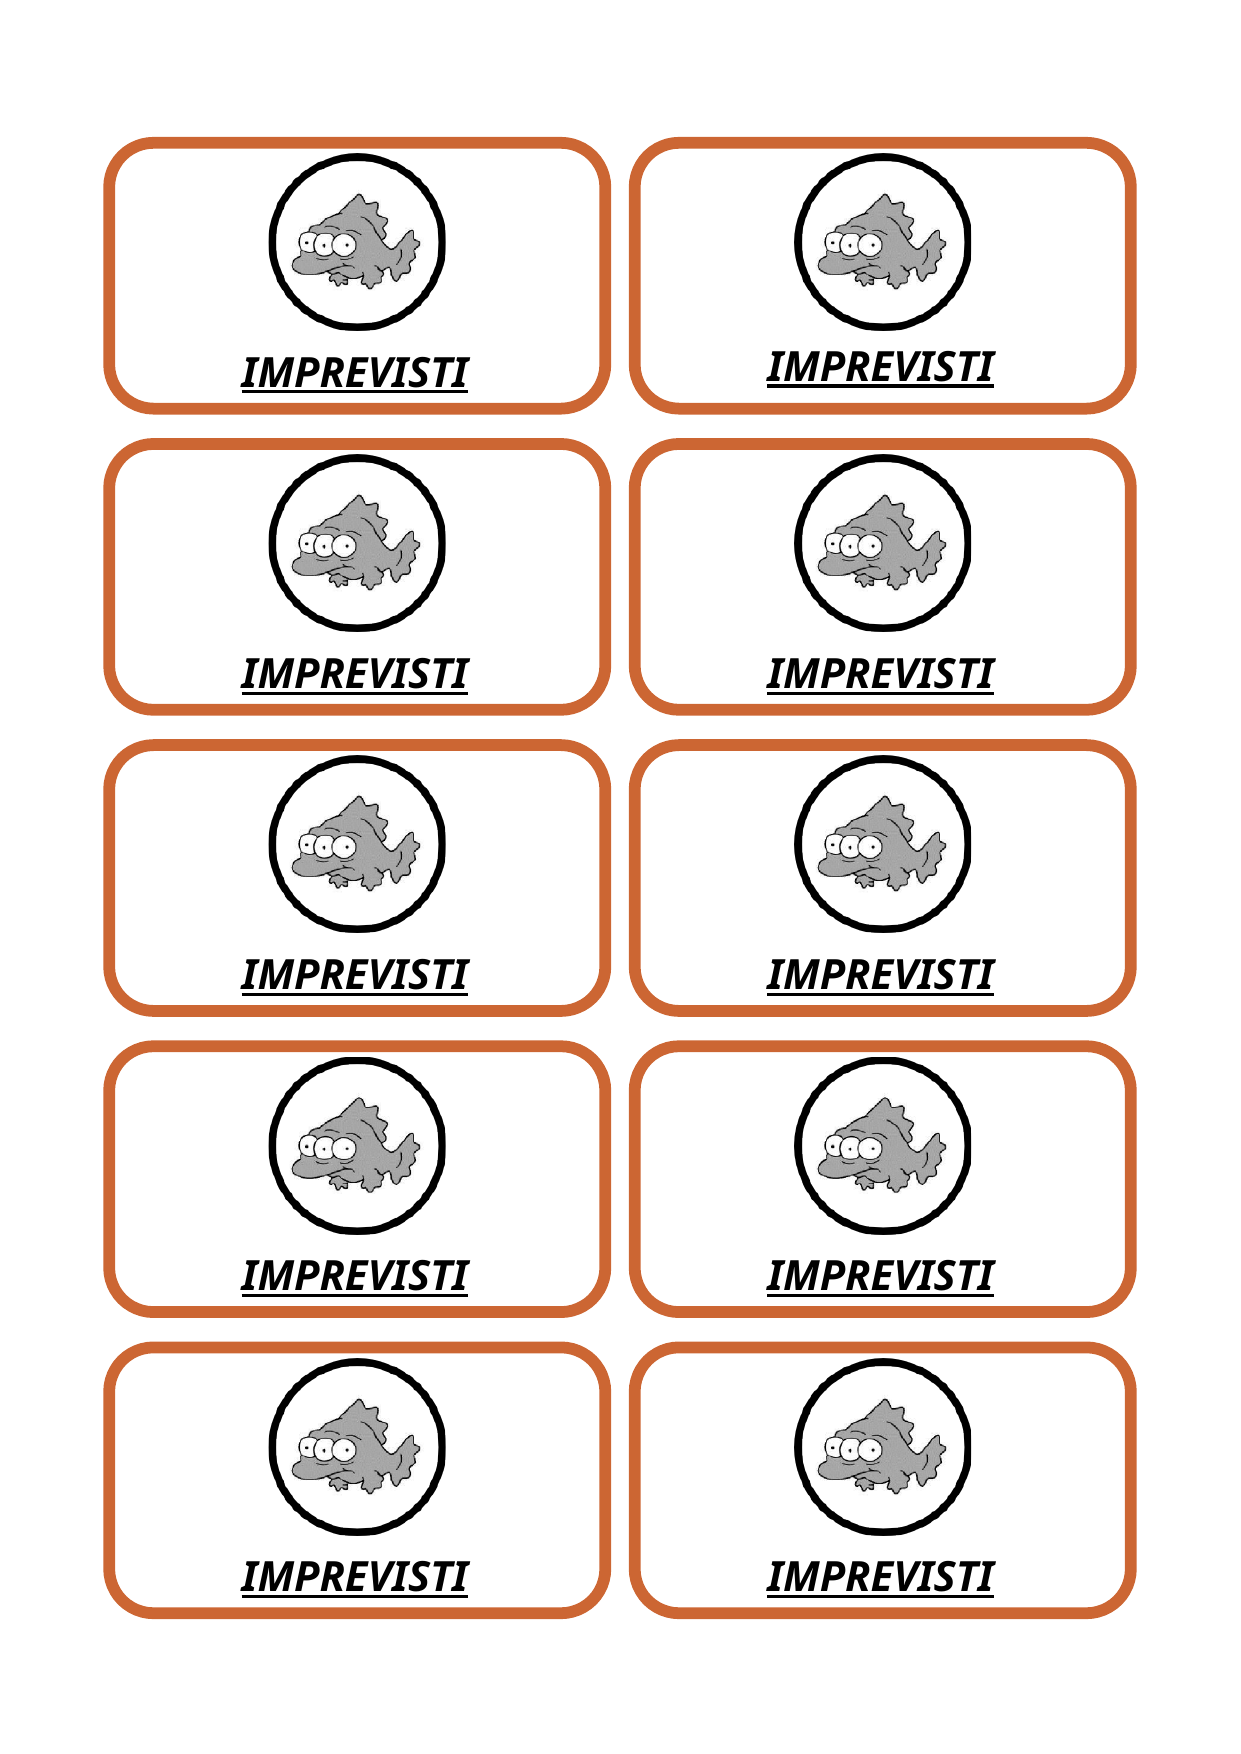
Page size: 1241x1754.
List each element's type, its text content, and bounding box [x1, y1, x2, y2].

table_cell IMPREVISTI [620, 1329, 1146, 1630]
picture [268, 454, 446, 632]
picture [268, 755, 446, 933]
table_cell [620, 1630, 1146, 1754]
table_cell [0, 425, 94, 726]
picture [794, 1057, 972, 1235]
table_cell IMPREVISTI [94, 124, 620, 425]
picture [794, 153, 972, 331]
table_cell [1146, 1630, 1240, 1754]
table_cell IMPREVISTI [620, 425, 1146, 726]
picture [794, 454, 972, 632]
table_cell [94, 1630, 620, 1754]
table_cell IMPREVISTI [620, 726, 1146, 1027]
table_cell IMPREVISTI [94, 1028, 620, 1329]
table_cell [0, 1630, 94, 1754]
table_cell [1146, 124, 1240, 425]
picture [268, 1057, 446, 1235]
table_header [1146, 0, 1240, 124]
table_cell IMPREVISTI [94, 726, 620, 1027]
table_header [94, 0, 620, 124]
table_header [0, 0, 94, 124]
picture [268, 153, 446, 331]
table_cell [1146, 1329, 1240, 1630]
table_cell [1146, 425, 1240, 726]
table_header [620, 0, 1146, 124]
table_cell IMPREVISTI [620, 1028, 1146, 1329]
table_cell [0, 124, 94, 425]
picture [268, 1358, 446, 1536]
table_cell IMPREVISTI [94, 425, 620, 726]
table_cell [1146, 1028, 1240, 1329]
table_cell IMPREVISTI [94, 1329, 620, 1630]
table_cell IMPREVISTI [620, 124, 1146, 425]
picture [794, 755, 972, 933]
table_cell [0, 1329, 94, 1630]
table_cell [1146, 726, 1240, 1027]
table_cell [0, 726, 94, 1027]
table_cell [0, 1028, 94, 1329]
picture [794, 1358, 972, 1536]
